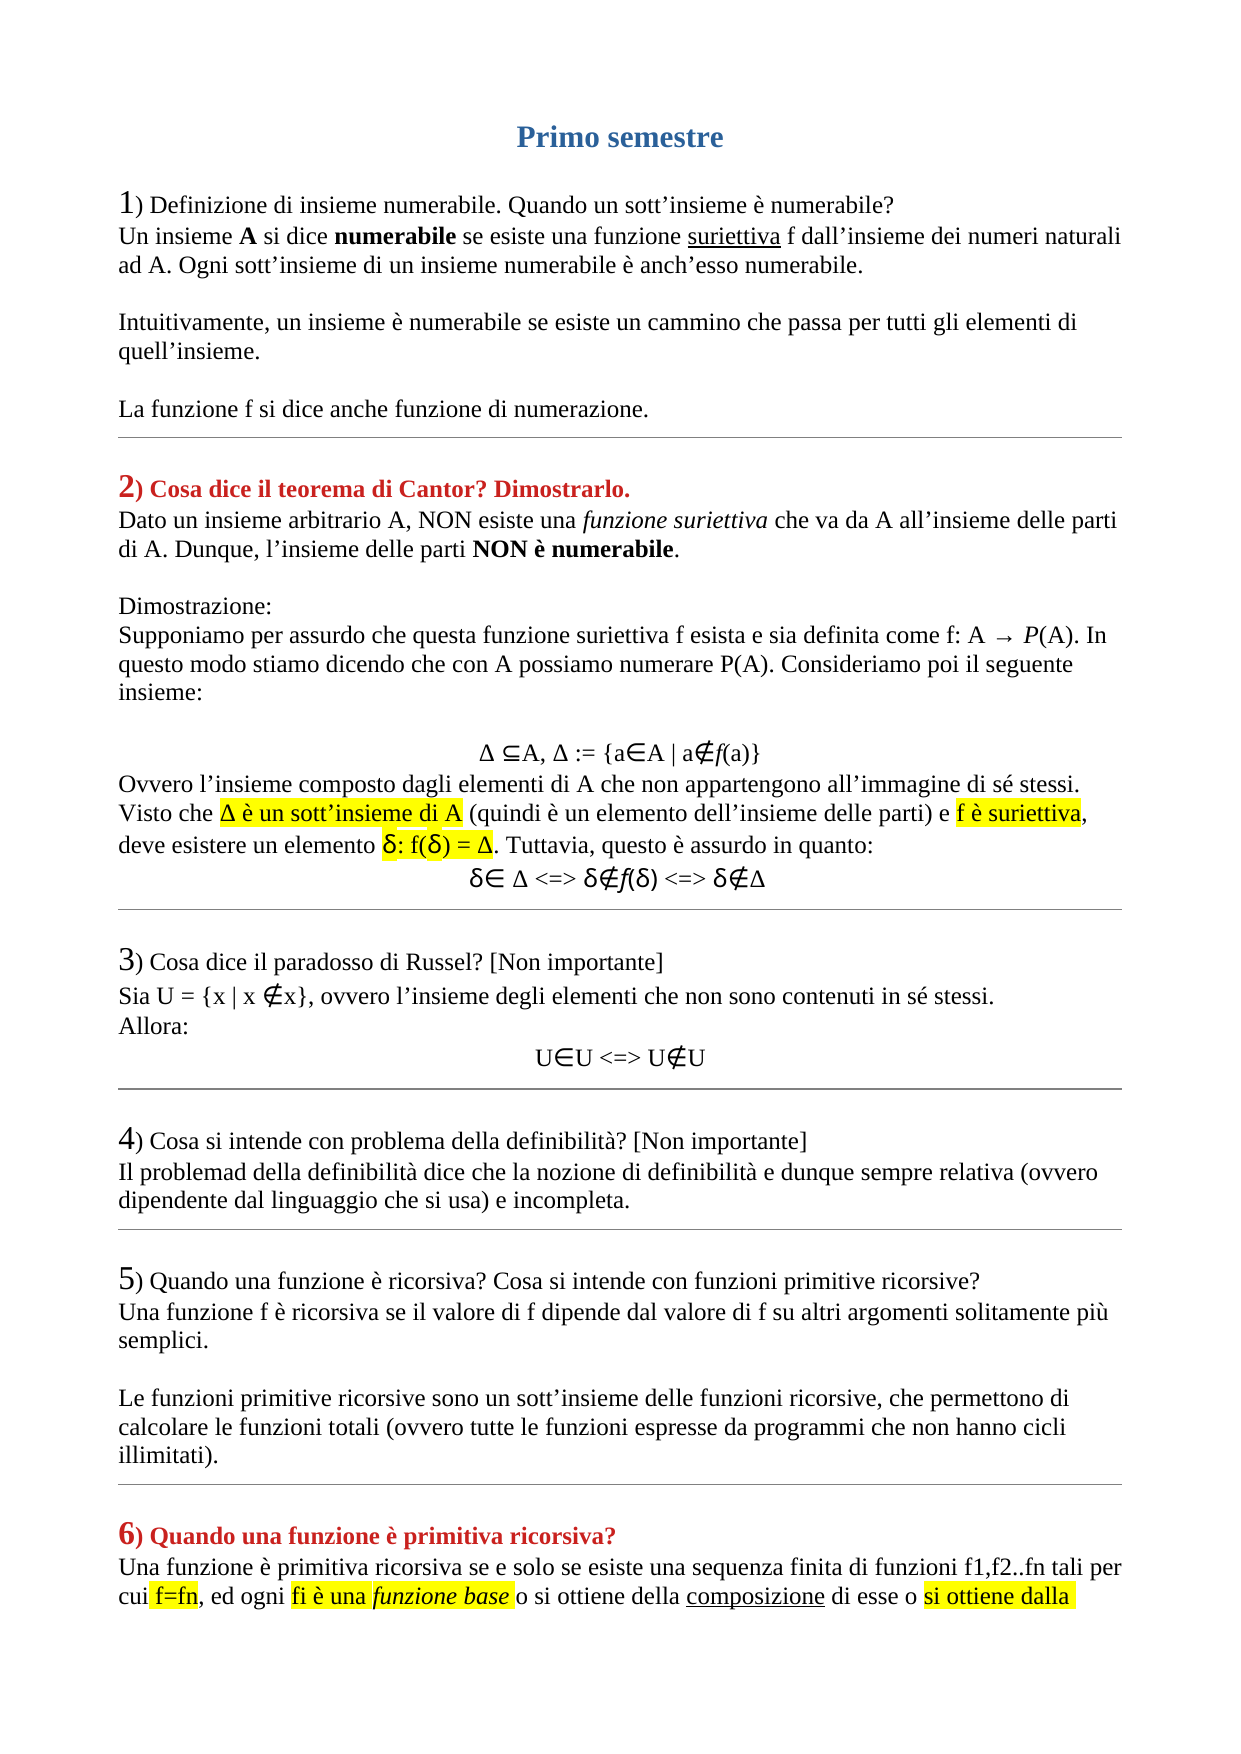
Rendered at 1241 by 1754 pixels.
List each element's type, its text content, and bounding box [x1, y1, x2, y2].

text Δ ⊆A, Δ := {a∈A | a∉f(a)} [118, 735, 1122, 769]
text 2) Cosa dice il teorema di Cantor? Dimostrarlo. [118, 467, 1122, 505]
text Una funzione f è ricorsiva se il valore di f dipende dal valore di f su altri argomenti solitamente più semplici. [118, 1297, 1122, 1354]
text Sia U = {x | x ∉x}, ovvero l’insieme degli elementi che non sono contenuti in sé stessi. [118, 977, 1122, 1011]
text Intuitivamente, un insieme è numerabile se esiste un cammino che passa per tutti gli elementi di quell’insieme. [118, 307, 1122, 365]
text 4) Cosa si intende con problema della definibilità? [Non importante] [118, 1118, 1122, 1157]
text Una funzione è primitiva ricorsiva se e solo se esiste una sequenza finita di funzioni f1,f2..fn tali per cui f=fn, ed ogni fi è una funzione base o si ottiene della composizione di esse o si ottiene dalla [118, 1552, 1122, 1609]
text La funzione f si dice anche funzione di numerazione. [118, 394, 1122, 422]
text 1) Definizione di insieme numerabile. Quando un sott’insieme è numerabile? [118, 183, 1122, 221]
text 6) Quando una funzione è primitiva ricorsiva? [118, 1514, 1122, 1552]
text δ∈ Δ <=> δ∉f(δ) <=> δ∉Δ [118, 861, 1122, 895]
text Ovvero l’insieme composto dagli elementi di A che non appartengono all’immagine di sé stessi. Visto che Δ è un sott’insieme di A (quindi è un elemento dell’insieme delle parti) e f è suriettiva, deve esistere un elemento δ: f(δ) = Δ. Tuttavia, questo è assurdo in quanto: [118, 769, 1122, 861]
text 3) Cosa dice il paradosso di Russel? [Non importante] [118, 939, 1122, 977]
text Dato un insieme arbitrario A, NON esiste una funzione suriettiva che va da A all’insieme delle parti di A. Dunque, l’insieme delle parti NON è numerabile. [118, 505, 1122, 562]
text Primo semestre [118, 118, 1122, 154]
text Allora: [118, 1011, 1122, 1040]
text Il problemad della definibilità dice che la nozione di definibilità e dunque sempre relativa (ovvero dipendente dal linguaggio che si usa) e incompleta. [118, 1157, 1122, 1214]
text 5) Quando una funzione è ricorsiva? Cosa si intende con funzioni primitive ricorsive? [118, 1258, 1122, 1297]
text Dimostrazione: Supponiamo per assurdo che questa funzione suriettiva f esista e sia definita come f: A → P(A). In questo modo stiamo dicendo che con A possiamo numerare P(A). Consideriamo poi il seguente insieme: [118, 591, 1122, 706]
text U∈U <=> U∉U [118, 1040, 1122, 1074]
text Le funzioni primitive ricorsive sono un sott’insieme delle funzioni ricorsive, che permettono di calcolare le funzioni totali (ovvero tutte le funzioni espresse da programmi che non hanno cicli illimitati). [118, 1383, 1122, 1469]
text Un insieme A si dice numerabile se esiste una funzione suriettiva f dall’insieme dei numeri naturali ad A. Ogni sott’insieme di un insieme numerabile è anch’esso numerabile. [118, 221, 1122, 279]
